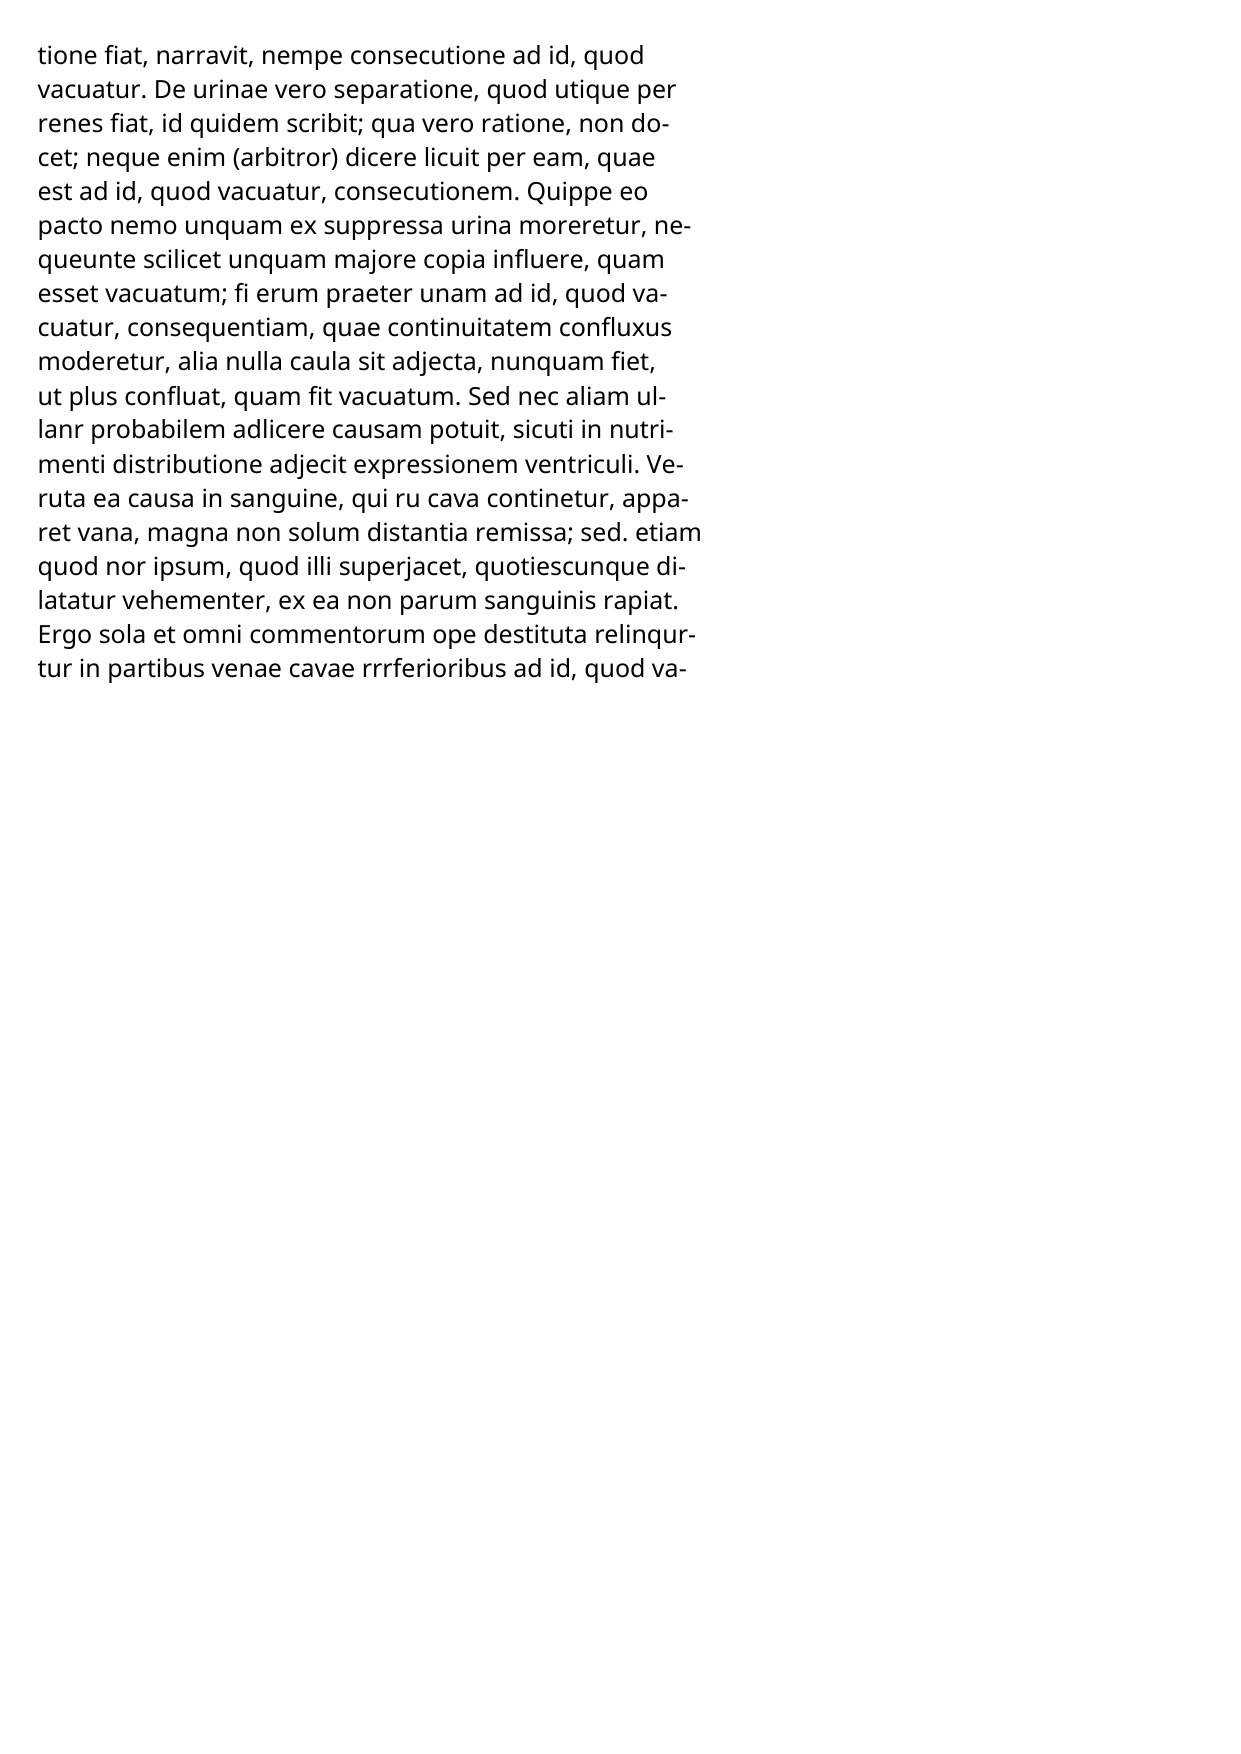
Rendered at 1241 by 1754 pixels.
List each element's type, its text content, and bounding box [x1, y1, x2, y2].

text tione fiat, narravit, nempe consecutione ad id, quod vacuatur. De urinae vero separatione, quod utique per renes fiat, id quidem scribit; qua vero ratione, non do- cet; neque enim (arbitror) dicere licuit per eam, quae est ad id, quod vacuatur, consecutionem. Quippe eo pacto nemo unquam ex suppressa urina moreretur, ne- queunte scilicet unquam majore copia influere, quam esset vacuatum; fi erum praeter unam ad id, quod va- cuatur, consequentiam, quae continuitatem confluxus moderetur, alia nulla caula sit adjecta, nunquam fiet, ut plus confluat, quam fit vacuatum. Sed nec aliam ul- lanr probabilem adlicere causam potuit, sicuti in nutri- menti distributione adjecit expressionem ventriculi. Ve- ruta ea causa in sanguine, qui ru cava continetur, appa- ret vana, magna non solum distantia remissa; sed. etiam quod nor ipsum, quod illi superjacet, quotiescunque di- latatur vehementer, ex ea non parum sanguinis rapiat. Ergo sola et omni commentorum ope destituta relinqur- tur in partibus venae cavae rrrferioribus ad id, quod va- [37, 37, 1203, 685]
